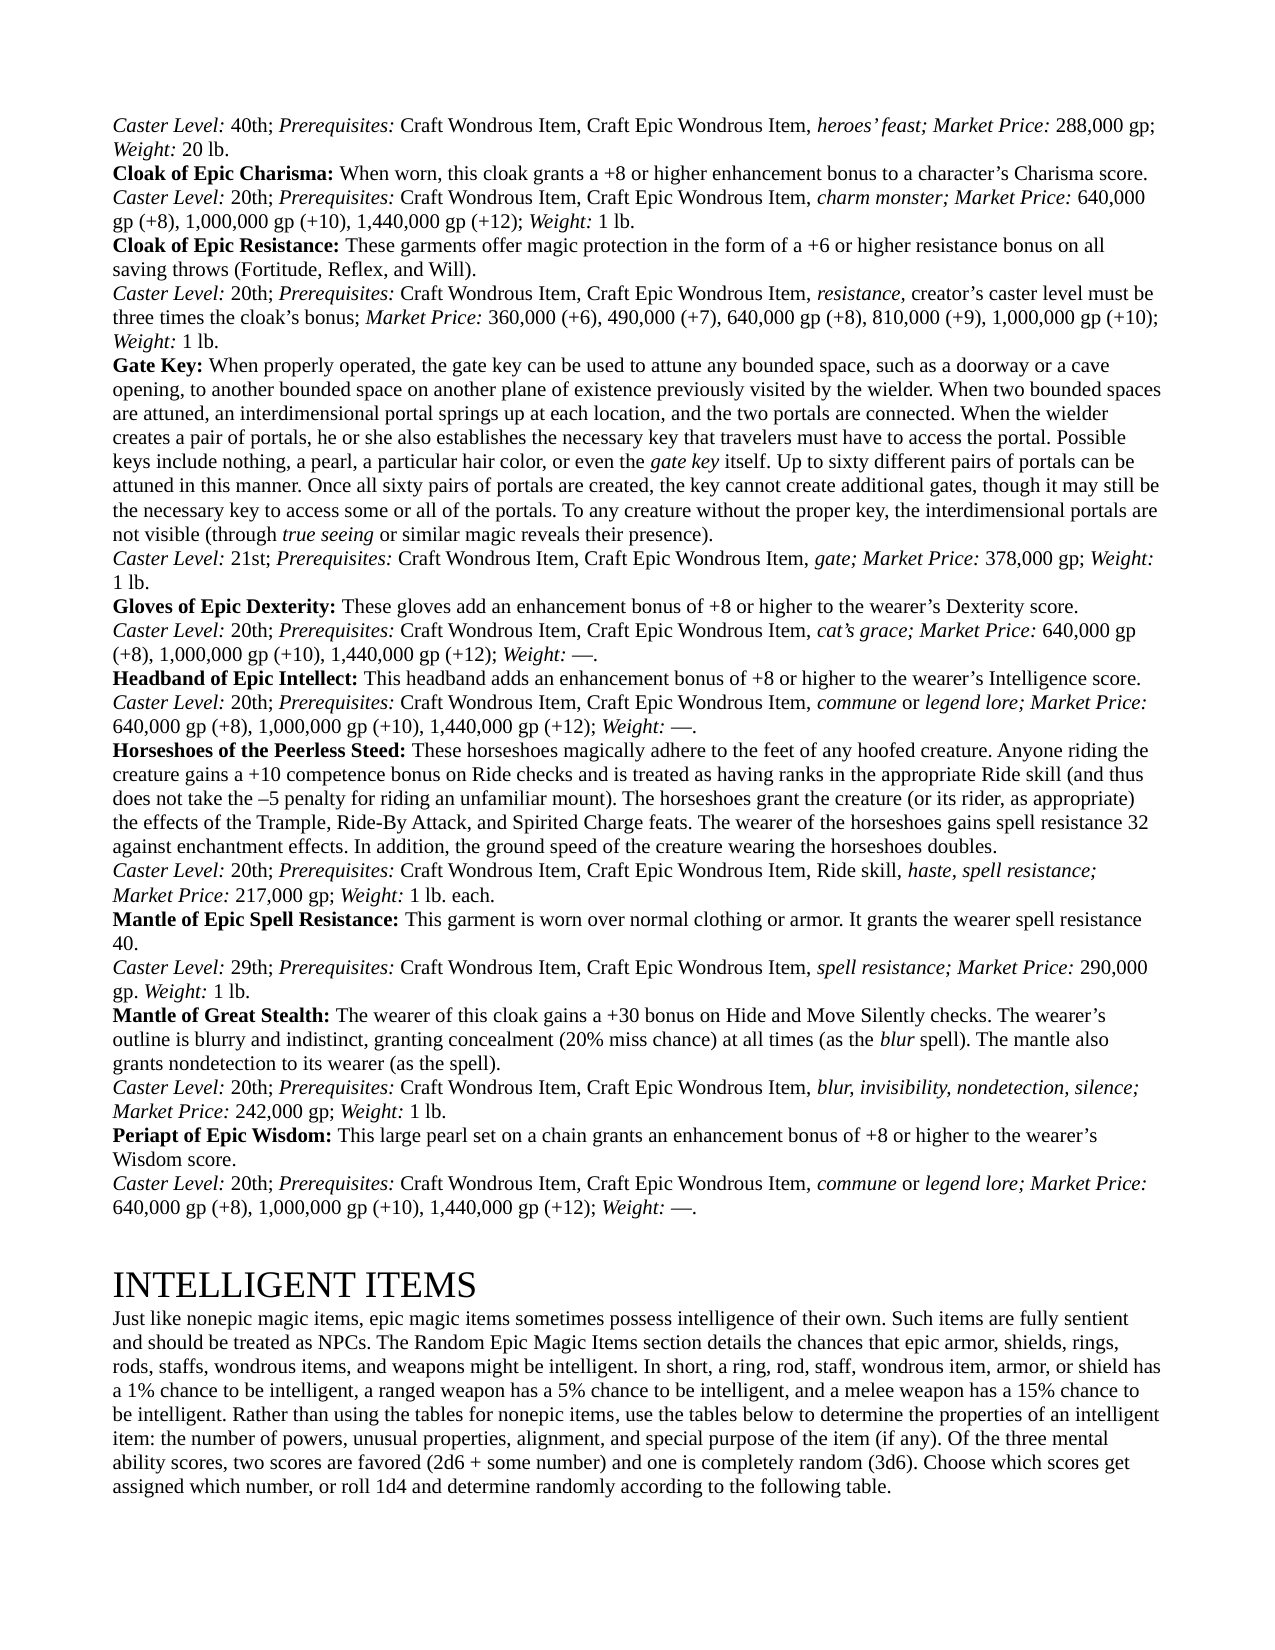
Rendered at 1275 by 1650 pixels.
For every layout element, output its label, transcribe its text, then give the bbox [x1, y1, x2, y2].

text Caster Level: 21st; Prerequisites: Craft Wondrous Item, Craft Epic Wondrous Item, gate; Market Price: 378,000 gp; Weight: 1 lb. [112, 546, 1162, 594]
text Mantle of Great Stealth: The wearer of this cloak gains a +30 bonus on Hide and Move Silently checks. The wearer’s outline is blurry and indistinct, granting concealment (20% miss chance) at all times (as the blur spell). The mantle also grants nondetection to its wearer (as the spell). [112, 1003, 1162, 1075]
text Gate Key: When properly operated, the gate key can be used to attune any bounded space, such as a doorway or a cave opening, to another bounded space on another plane of existence previously visited by the wielder. When two bounded spaces are attuned, an interdimensional portal springs up at each location, and the two portals are connected. When the wielder creates a pair of portals, he or she also establishes the necessary key that travelers must have to access the portal. Possible keys include nothing, a pearl, a particular hair color, or even the gate key itself. Up to sixty different pairs of portals can be attuned in this manner. Once all sixty pairs of portals are created, the key cannot create additional gates, though it may still be the necessary key to access some or all of the portals. To any creature without the proper key, the interdimensional portals are not visible (through true seeing or similar magic reveals their presence). [112, 353, 1162, 546]
text Caster Level: 29th; Prerequisites: Craft Wondrous Item, Craft Epic Wondrous Item, spell resistance; Market Price: 290,000 gp. Weight: 1 lb. [112, 955, 1162, 1003]
subtitle INTELLIGENT ITEMS [112, 1262, 1162, 1306]
text Cloak of Epic Charisma: When worn, this cloak grants a +8 or higher enhancement bonus to a character’s Charisma score. [112, 161, 1162, 185]
text Horseshoes of the Peerless Steed: These horseshoes magically adhere to the feet of any hoofed creature. Anyone riding the creature gains a +10 competence bonus on Ride checks and is treated as having ranks in the appropriate Ride skill (and thus does not take the –5 penalty for riding an unfamiliar mount). The horseshoes grant the creature (or its rider, as appropriate) the effects of the Trample, Ride-By Attack, and Spirited Charge feats. The wearer of the horseshoes gains spell resistance 32 against enchantment effects. In addition, the ground speed of the creature wearing the horseshoes doubles. [112, 738, 1162, 858]
text Cloak of Epic Resistance: These garments offer magic protection in the form of a +6 or higher resistance bonus on all saving throws (Fortitude, Reflex, and Will). [112, 233, 1162, 281]
text Caster Level: 40th; Prerequisites: Craft Wondrous Item, Craft Epic Wondrous Item, heroes’ feast; Market Price: 288,000 gp; Weight: 20 lb. [112, 112, 1162, 161]
text Caster Level: 20th; Prerequisites: Craft Wondrous Item, Craft Epic Wondrous Item, cat’s grace; Market Price: 640,000 gp (+8), 1,000,000 gp (+10), 1,440,000 gp (+12); Weight: —. [112, 618, 1162, 666]
text Just like nonepic magic items, epic magic items sometimes possess intelligence of their own. Such items are fully sentient and should be treated as NPCs. The Random Epic Magic Items section details the chances that epic armor, shields, rings, rods, staffs, wondrous items, and weapons might be intelligent. In short, a ring, rod, staff, wondrous item, armor, or shield has a 1% chance to be intelligent, a ranged weapon has a 5% chance to be intelligent, and a melee weapon has a 15% chance to be intelligent. Rather than using the tables for nonepic items, use the tables below to determine the properties of an intelligent item: the number of powers, unusual properties, alignment, and special purpose of the item (if any). Of the three mental ability scores, two scores are favored (2d6 + some number) and one is completely random (3d6). Choose which scores get assigned which number, or roll 1d4 and determine randomly according to the following table. [112, 1306, 1162, 1498]
text Caster Level: 20th; Prerequisites: Craft Wondrous Item, Craft Epic Wondrous Item, resistance, creator’s caster level must be three times the cloak’s bonus; Market Price: 360,000 (+6), 490,000 (+7), 640,000 gp (+8), 810,000 (+9), 1,000,000 gp (+10); Weight: 1 lb. [112, 281, 1162, 353]
text Periapt of Epic Wisdom: This large pearl set on a chain grants an enhancement bonus of +8 or higher to the wearer’s Wisdom score. [112, 1123, 1162, 1171]
text Caster Level: 20th; Prerequisites: Craft Wondrous Item, Craft Epic Wondrous Item, commune or legend lore; Market Price: 640,000 gp (+8), 1,000,000 gp (+10), 1,440,000 gp (+12); Weight: —. [112, 1171, 1162, 1219]
text Headband of Epic Intellect: This headband adds an enhancement bonus of +8 or higher to the wearer’s Intelligence score. [112, 666, 1162, 690]
text Gloves of Epic Dexterity: These gloves add an enhancement bonus of +8 or higher to the wearer’s Dexterity score. [112, 594, 1162, 618]
text Caster Level: 20th; Prerequisites: Craft Wondrous Item, Craft Epic Wondrous Item, charm monster; Market Price: 640,000 gp (+8), 1,000,000 gp (+10), 1,440,000 gp (+12); Weight: 1 lb. [112, 185, 1162, 233]
text Caster Level: 20th; Prerequisites: Craft Wondrous Item, Craft Epic Wondrous Item, commune or legend lore; Market Price: 640,000 gp (+8), 1,000,000 gp (+10), 1,440,000 gp (+12); Weight: —. [112, 690, 1162, 738]
text Caster Level: 20th; Prerequisites: Craft Wondrous Item, Craft Epic Wondrous Item, Ride skill, haste, spell resistance; Market Price: 217,000 gp; Weight: 1 lb. each. [112, 858, 1162, 907]
text Mantle of Epic Spell Resistance: This garment is worn over normal clothing or armor. It grants the wearer spell resistance 40. [112, 907, 1162, 955]
text Caster Level: 20th; Prerequisites: Craft Wondrous Item, Craft Epic Wondrous Item, blur, invisibility, nondetection, silence; Market Price: 242,000 gp; Weight: 1 lb. [112, 1075, 1162, 1123]
